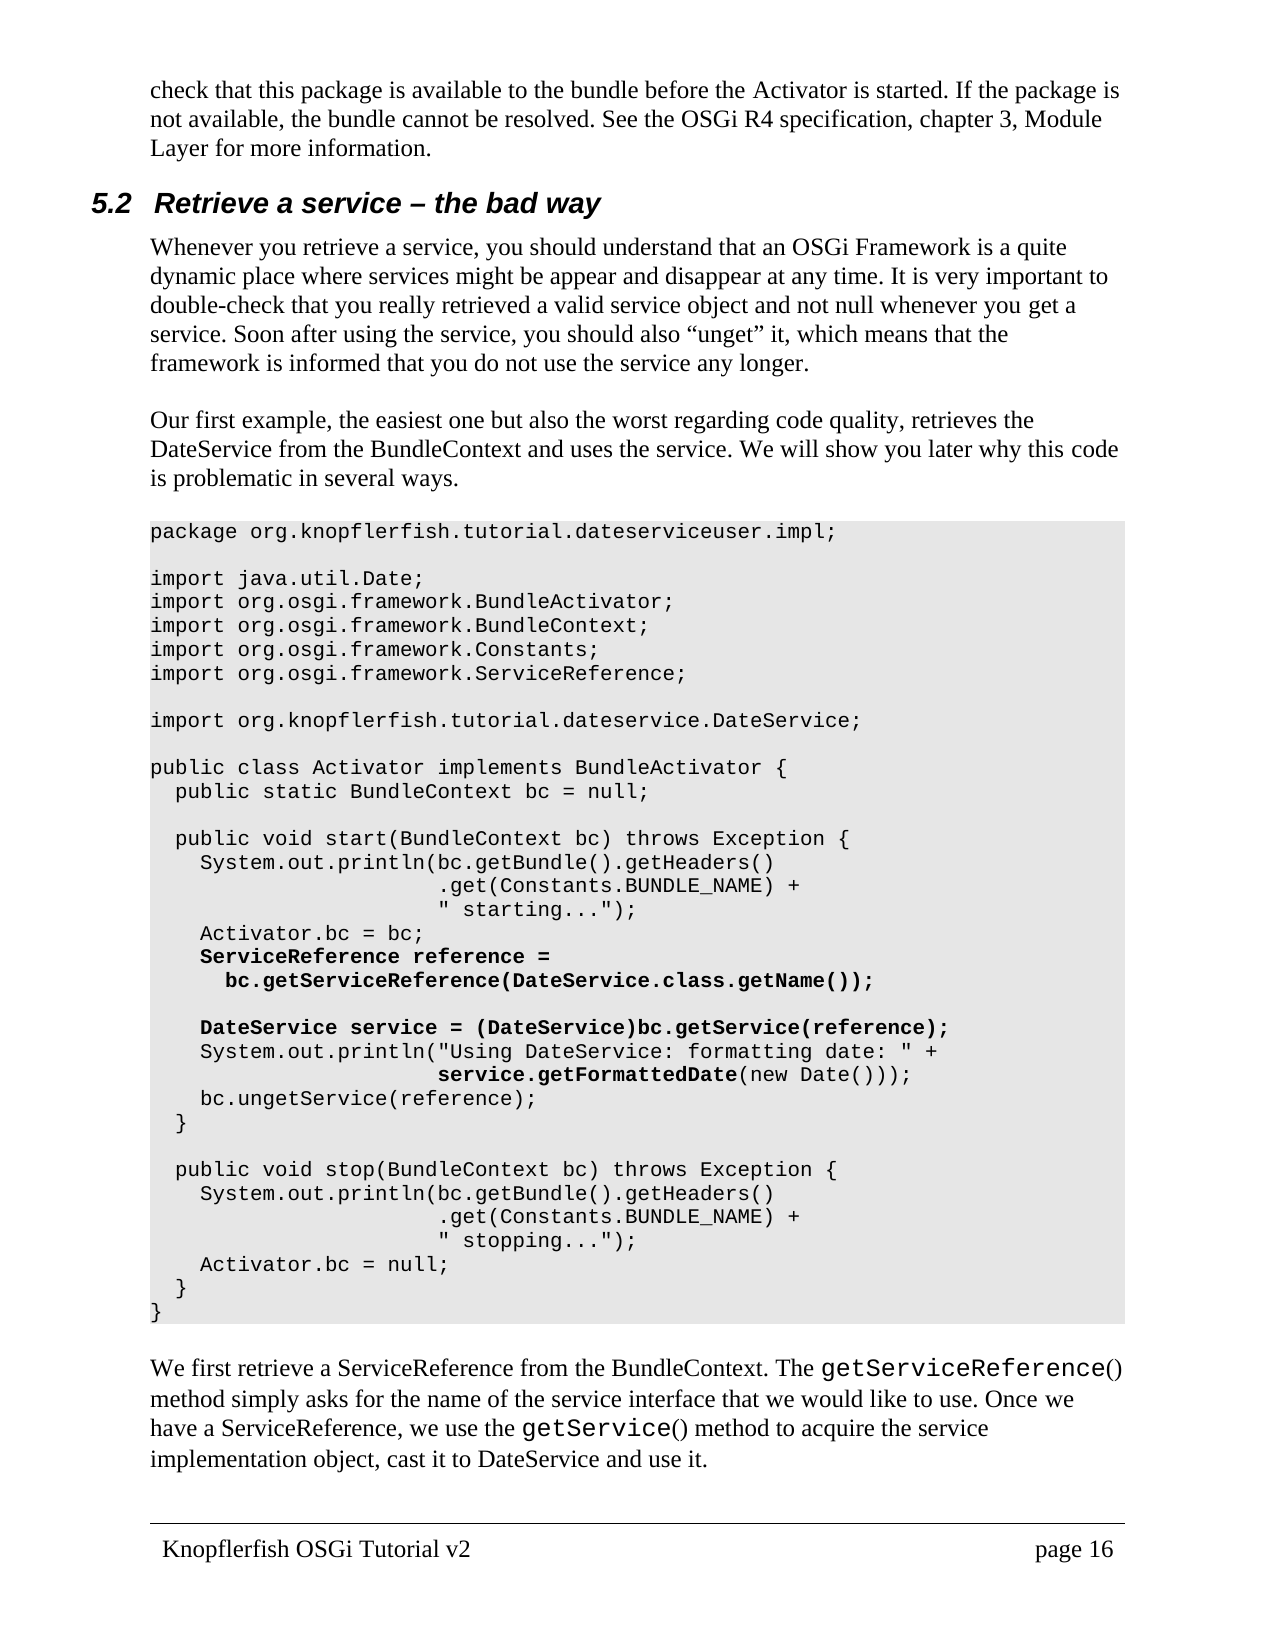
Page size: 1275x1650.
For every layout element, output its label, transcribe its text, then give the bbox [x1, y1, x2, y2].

text public void start(BundleContext bc) throws Exception { [150, 828, 1125, 852]
text import org.osgi.framework.BundleActivator; [150, 592, 1125, 615]
text package org.knopflerfish.tutorial.dateserviceuser.impl; [150, 521, 1125, 544]
text System.out.println(bc.getBundle().getHeaders() [150, 852, 1125, 875]
text ServiceReference reference = [150, 946, 1125, 970]
text import org.knopflerfish.tutorial.dateservice.DateService; [150, 710, 1125, 733]
text .get(Constants.BUNDLE_NAME) + [150, 1206, 1125, 1230]
text } [150, 1277, 1125, 1301]
text check that this package is available to the bundle before the Activator is started. If the package is not available, the bundle cannot be resolved. See the OSGi R4 specification, chapter 3, Module Layer for more information. [150, 75, 1125, 161]
text import org.osgi.framework.ServiceReference; [150, 662, 1125, 686]
text import java.util.Date; [150, 568, 1125, 592]
text Our first example, the easiest one but also the worst regarding code quality, retrieves the DateService from the BundleContext and uses the service. We will show you later why this code is problematic in several ways. [150, 405, 1125, 492]
text System.out.println(bc.getBundle().getHeaders() [150, 1183, 1125, 1206]
text DateService service = (DateService)bc.getService(reference); [150, 1017, 1125, 1041]
text } [150, 1301, 1125, 1324]
text " stopping..."); [150, 1230, 1125, 1254]
text import org.osgi.framework.BundleContext; [150, 615, 1125, 639]
text " starting..."); [150, 899, 1125, 923]
text Whenever you retrieve a service, you should understand that an OSGi Framework is a quite dynamic place where services might be appear and disappear at any time. It is very important to double-check that you really retrieved a valid service object and not null whenever you get a service. Soon after using the service, you should also “unget” it, which means that the framework is informed that you do not use the service any longer. [150, 232, 1125, 377]
text System.out.println("Using DateService: formatting date: " + [150, 1041, 1125, 1064]
subtitle Retrieve a service – the bad way [91, 186, 1125, 220]
text bc.getServiceReference(DateService.class.getName()); [150, 970, 1125, 993]
text bc.ungetService(reference); [150, 1088, 1125, 1112]
text We first retrieve a ServiceReference from the BundleContext. The getServiceReference() method simply asks for the name of the service interface that we would like to use. Once we have a ServiceReference, we use the getService() method to acquire the service implementation object, cast it to DateService and use it. [150, 1353, 1125, 1473]
text public void stop(BundleContext bc) throws Exception { [150, 1159, 1125, 1183]
text import org.osgi.framework.Constants; [150, 639, 1125, 662]
text Activator.bc = null; [150, 1254, 1125, 1277]
text public static BundleContext bc = null; [150, 781, 1125, 804]
text } [150, 1112, 1125, 1135]
text public class Activator implements BundleActivator { [150, 757, 1125, 781]
text service.getFormattedDate(new Date())); [150, 1064, 1125, 1088]
text Activator.bc = bc; [150, 923, 1125, 946]
text .get(Constants.BUNDLE_NAME) + [150, 875, 1125, 899]
